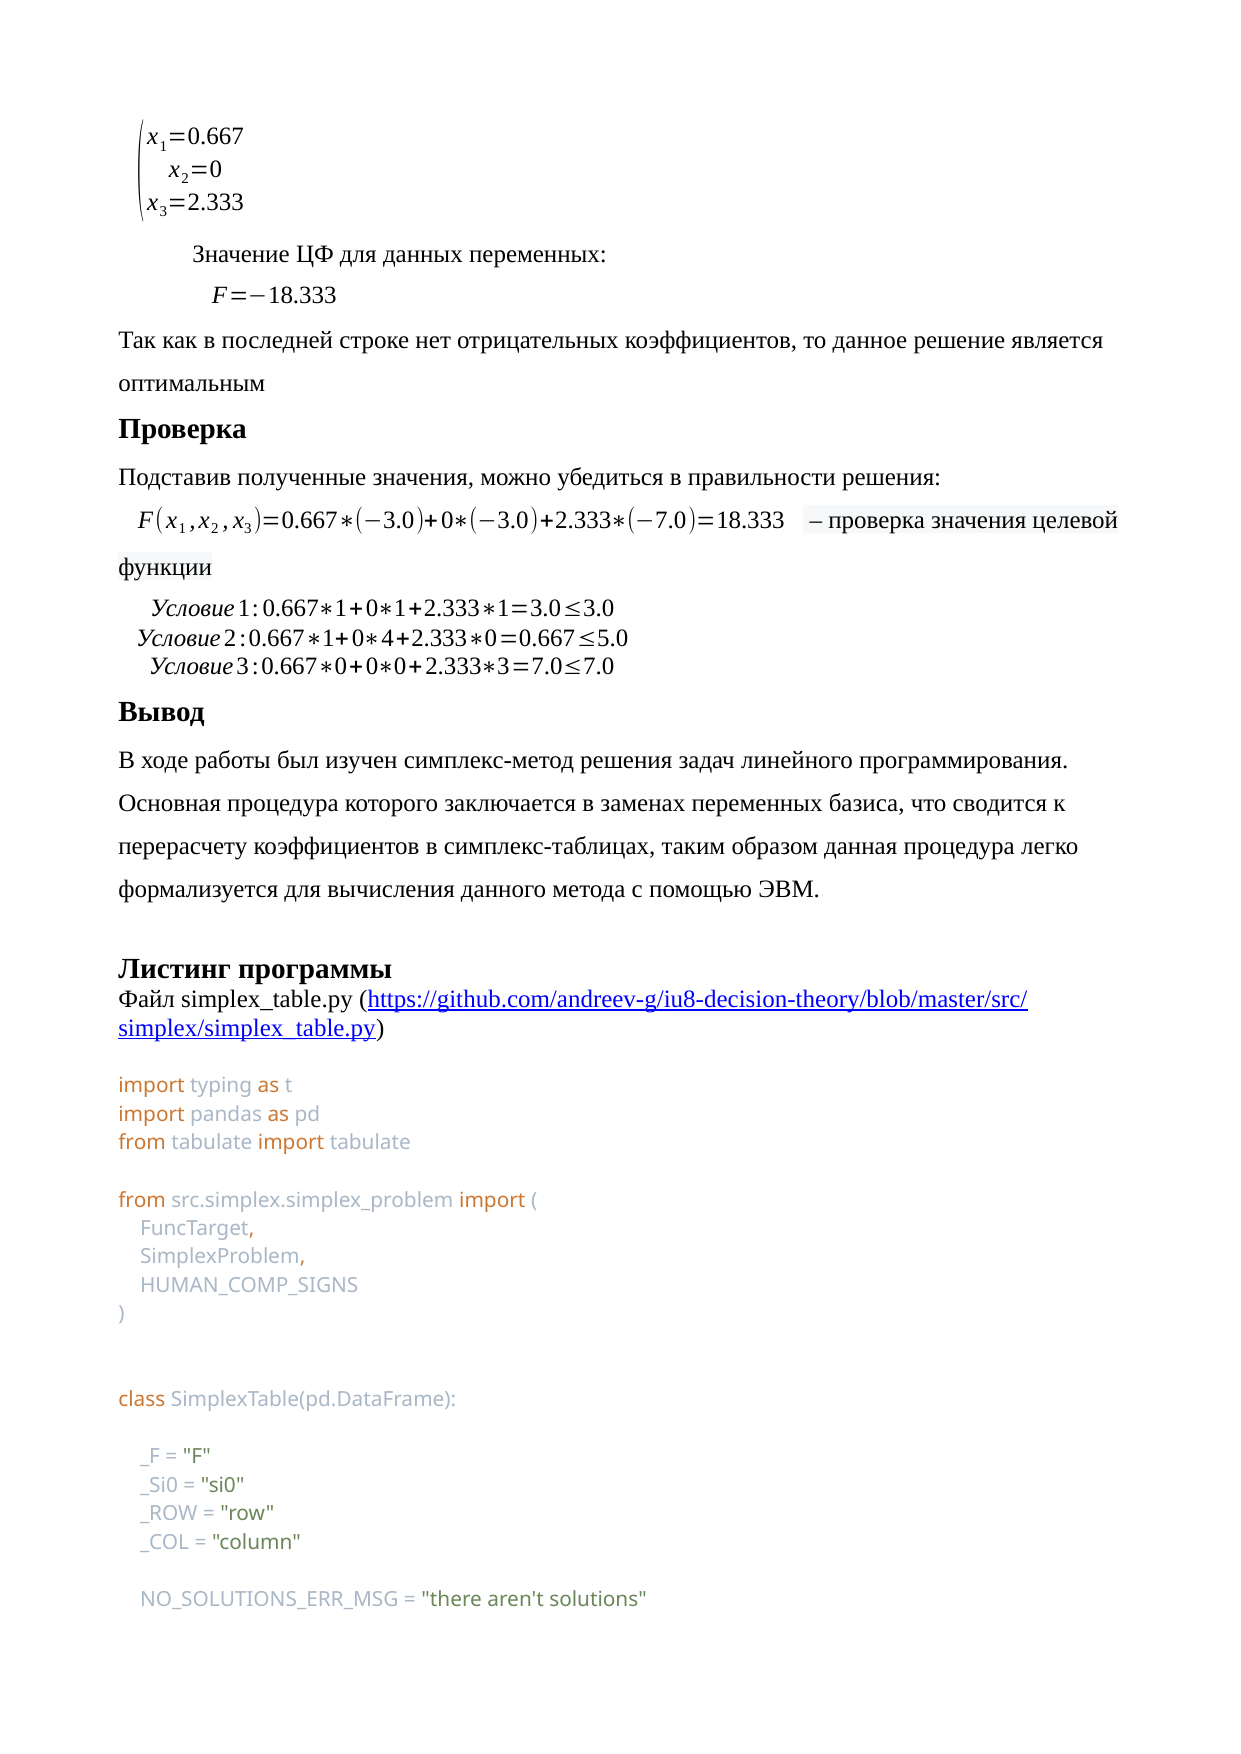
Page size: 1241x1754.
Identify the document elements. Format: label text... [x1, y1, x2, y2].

text Подставив полученные значения, можно убедиться в правильности решения: [118, 462, 1122, 490]
text import typing as t import pandas as pd from tabulate import tabulate from src.simplex.simplex_problem import ( FuncTarget, SimplexProblem, HUMAN_COMP_SIGNS ) class SimplexTable(pd.DataFrame): _F = "F" _Si0 = "si0" _ROW = "row" _COL = "column" NO_SOLUTIONS_ERR_MSG = "there aren't solutions" [118, 1071, 1122, 1612]
text Так как в последней строке нет отрицательных коэффициентов, то данное решение является оптимальным [118, 325, 1122, 397]
text В ходе работы был изучен симплекс-метод решения задач линейного программирования. Основная процедура которого заключается в заменах переменных базиса, что сводится к перерасчету коэффициентов в симплекс-таблицах, таким образом данная процедура легко формализуется для вычисления данного метода с помощью ЭВМ. [118, 745, 1122, 903]
text Листинг программы [118, 951, 1122, 984]
text Проверка [118, 411, 1122, 445]
text – проверка значения целевой функции [118, 505, 1122, 580]
text Значение ЦФ для данных переменных: [118, 239, 1122, 268]
text Файл simplex_table.py (https://github.com/andreev-g/iu8-decision-theory/blob/master/src/simplex/simplex_table.py) [118, 984, 1122, 1042]
text Вывод [118, 694, 1122, 728]
